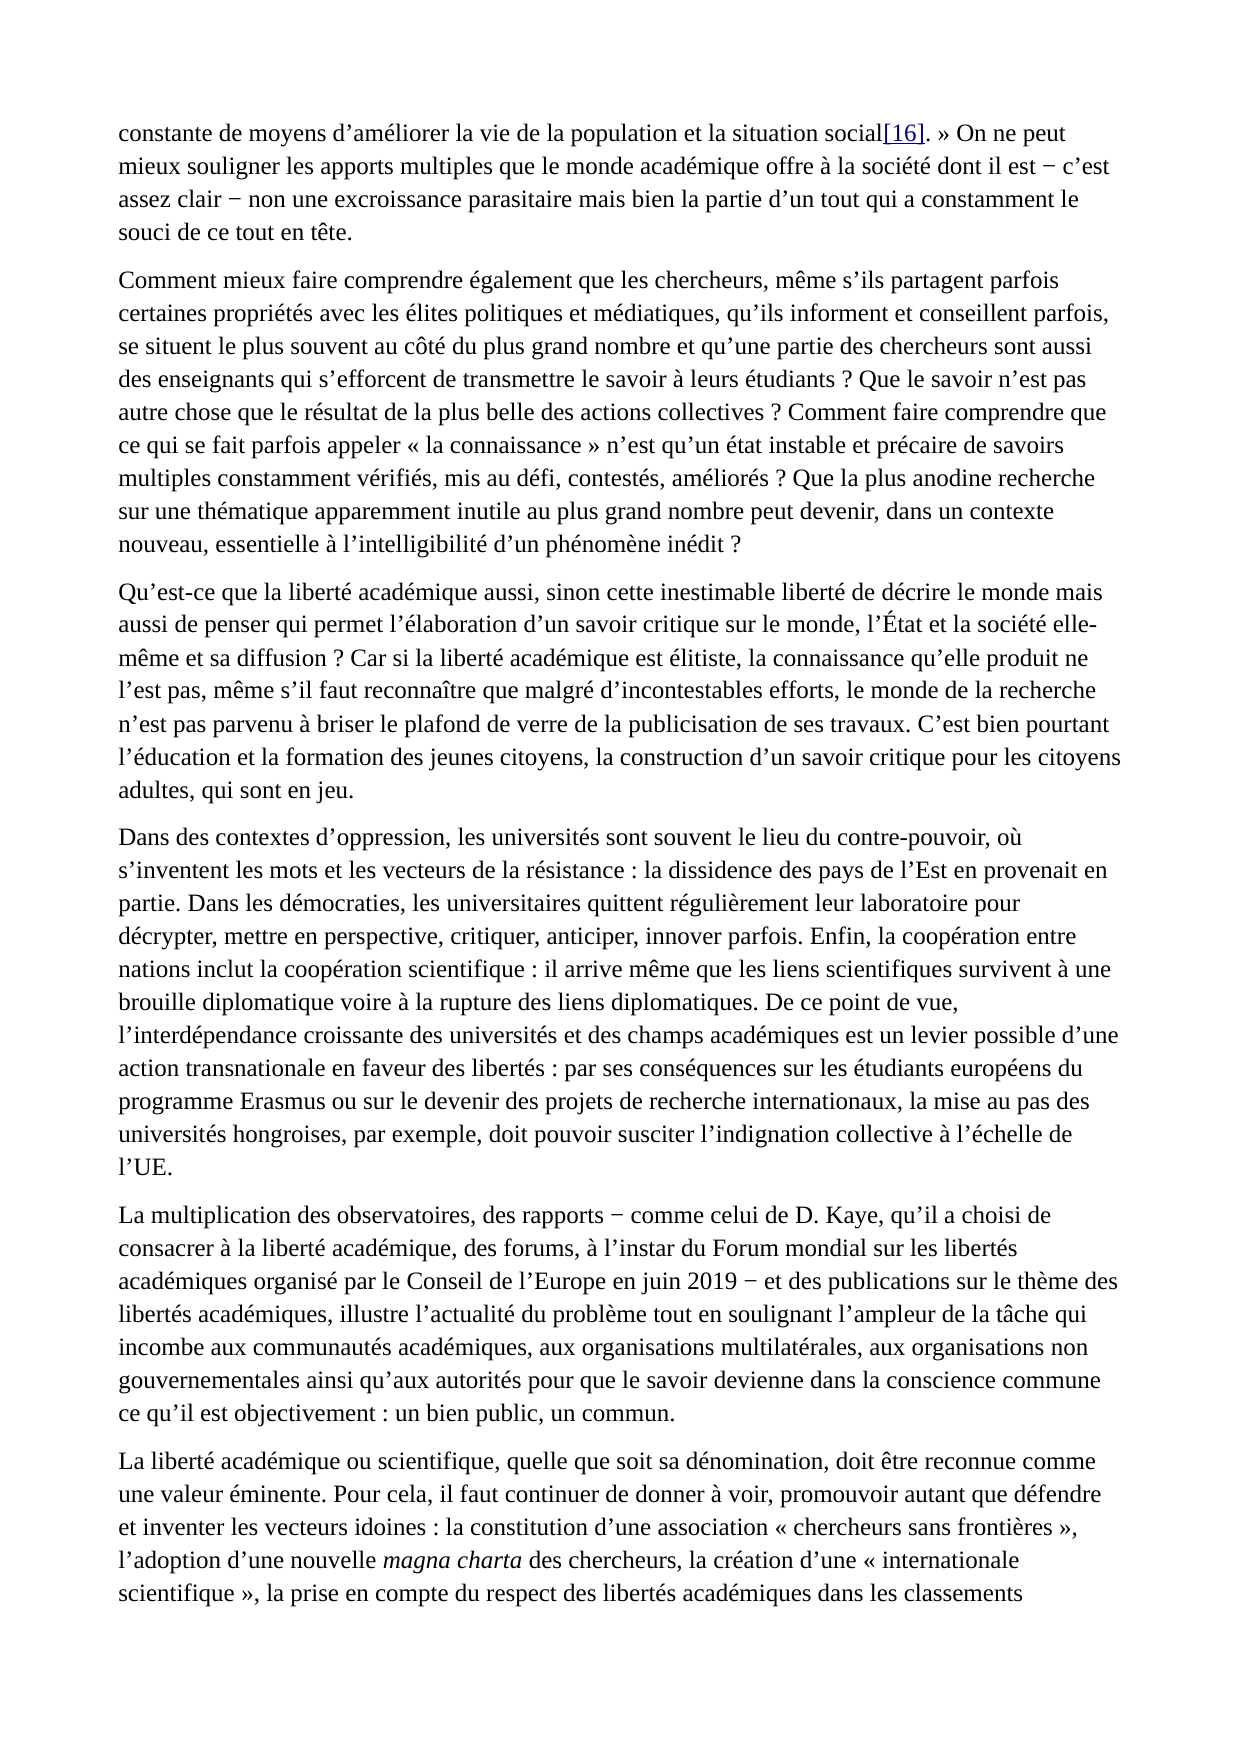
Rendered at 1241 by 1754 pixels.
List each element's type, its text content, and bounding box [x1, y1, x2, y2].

text La multiplication des observatoires, des rapports − comme celui de D. Kaye, qu’il a choisi de consacrer à la liberté académique, des forums, à l’instar du Forum mondial sur les libertés académiques organisé par le Conseil de l’Europe en juin 2019 − et des publications sur le thème des libertés académiques, illustre l’actualité du problème tout en soulignant l’ampleur de la tâche qui incombe aux communautés académiques, aux organisations multilatérales, aux organisations non gouvernementales ainsi qu’aux autorités pour que le savoir devienne dans la conscience commune ce qu’il est objectivement : un bien public, un commun. [118, 1200, 1122, 1427]
text constante de moyens d’améliorer la vie de la population et la situation social[16]. » On ne peut mieux souligner les apports multiples que le monde académique offre à la société dont il est − c’est assez clair − non une excroissance parasitaire mais bien la partie d’un tout qui a constamment le souci de ce tout en tête. [118, 118, 1122, 246]
text La liberté académique ou scientifique, quelle que soit sa dénomination, doit être reconnue comme une valeur éminente. Pour cela, il faut continuer de donner à voir, promouvoir autant que défendre et inventer les vecteurs idoines : la constitution d’une association « chercheurs sans frontières », l’adoption d’une nouvelle magna charta des chercheurs, la création d’une « internationale scientifique », la prise en compte du respect des libertés académiques dans les classements [118, 1446, 1122, 1607]
text Dans des contextes d’oppression, les universités sont souvent le lieu du contre-pouvoir, où s’inventent les mots et les vecteurs de la résistance : la dissidence des pays de l’Est en provenait en partie. Dans les démocraties, les universitaires quittent régulièrement leur laboratoire pour décrypter, mettre en perspective, critiquer, anticiper, innover parfois. Enfin, la coopération entre nations inclut la coopération scientifique : il arrive même que les liens scientifiques survivent à une brouille diplomatique voire à la rupture des liens diplomatiques. De ce point de vue, l’interdépendance croissante des universités et des champs académiques est un levier possible d’une action transnationale en faveur des libertés : par ses conséquences sur les étudiants européens du programme Erasmus ou sur le devenir des projets de recherche internationaux, la mise au pas des universités hongroises, par exemple, doit pouvoir susciter l’indignation collective à l’échelle de l’UE. [118, 822, 1122, 1181]
text Comment mieux faire comprendre également que les chercheurs, même s’ils partagent parfois certaines propriétés avec les élites politiques et médiatiques, qu’ils informent et conseillent parfois, se situent le plus souvent au côté du plus grand nombre et qu’une partie des chercheurs sont aussi des enseignants qui s’efforcent de transmettre le savoir à leurs étudiants ? Que le savoir n’est pas autre chose que le résultat de la plus belle des actions collectives ? Comment faire comprendre que ce qui se fait parfois appeler « la connaissance » n’est qu’un état instable et précaire de savoirs multiples constamment vérifiés, mis au défi, contestés, améliorés ? Que la plus anodine recherche sur une thématique apparemment inutile au plus grand nombre peut devenir, dans un contexte nouveau, essentielle à l’intelligibilité d’un phénomène inédit ? [118, 265, 1122, 558]
text Qu’est-ce que la liberté académique aussi, sinon cette inestimable liberté de décrire le monde mais aussi de penser qui permet l’élaboration d’un savoir critique sur le monde, l’État et la société elle-même et sa diffusion ? Car si la liberté académique est élitiste, la connaissance qu’elle produit ne l’est pas, même s’il faut reconnaître que malgré d’incontestables efforts, le monde de la recherche n’est pas parvenu à briser le plafond de verre de la publicisation de ses travaux. C’est bien pourtant l’éducation et la formation des jeunes citoyens, la construction d’un savoir critique pour les citoyens adultes, qui sont en jeu. [118, 577, 1122, 803]
